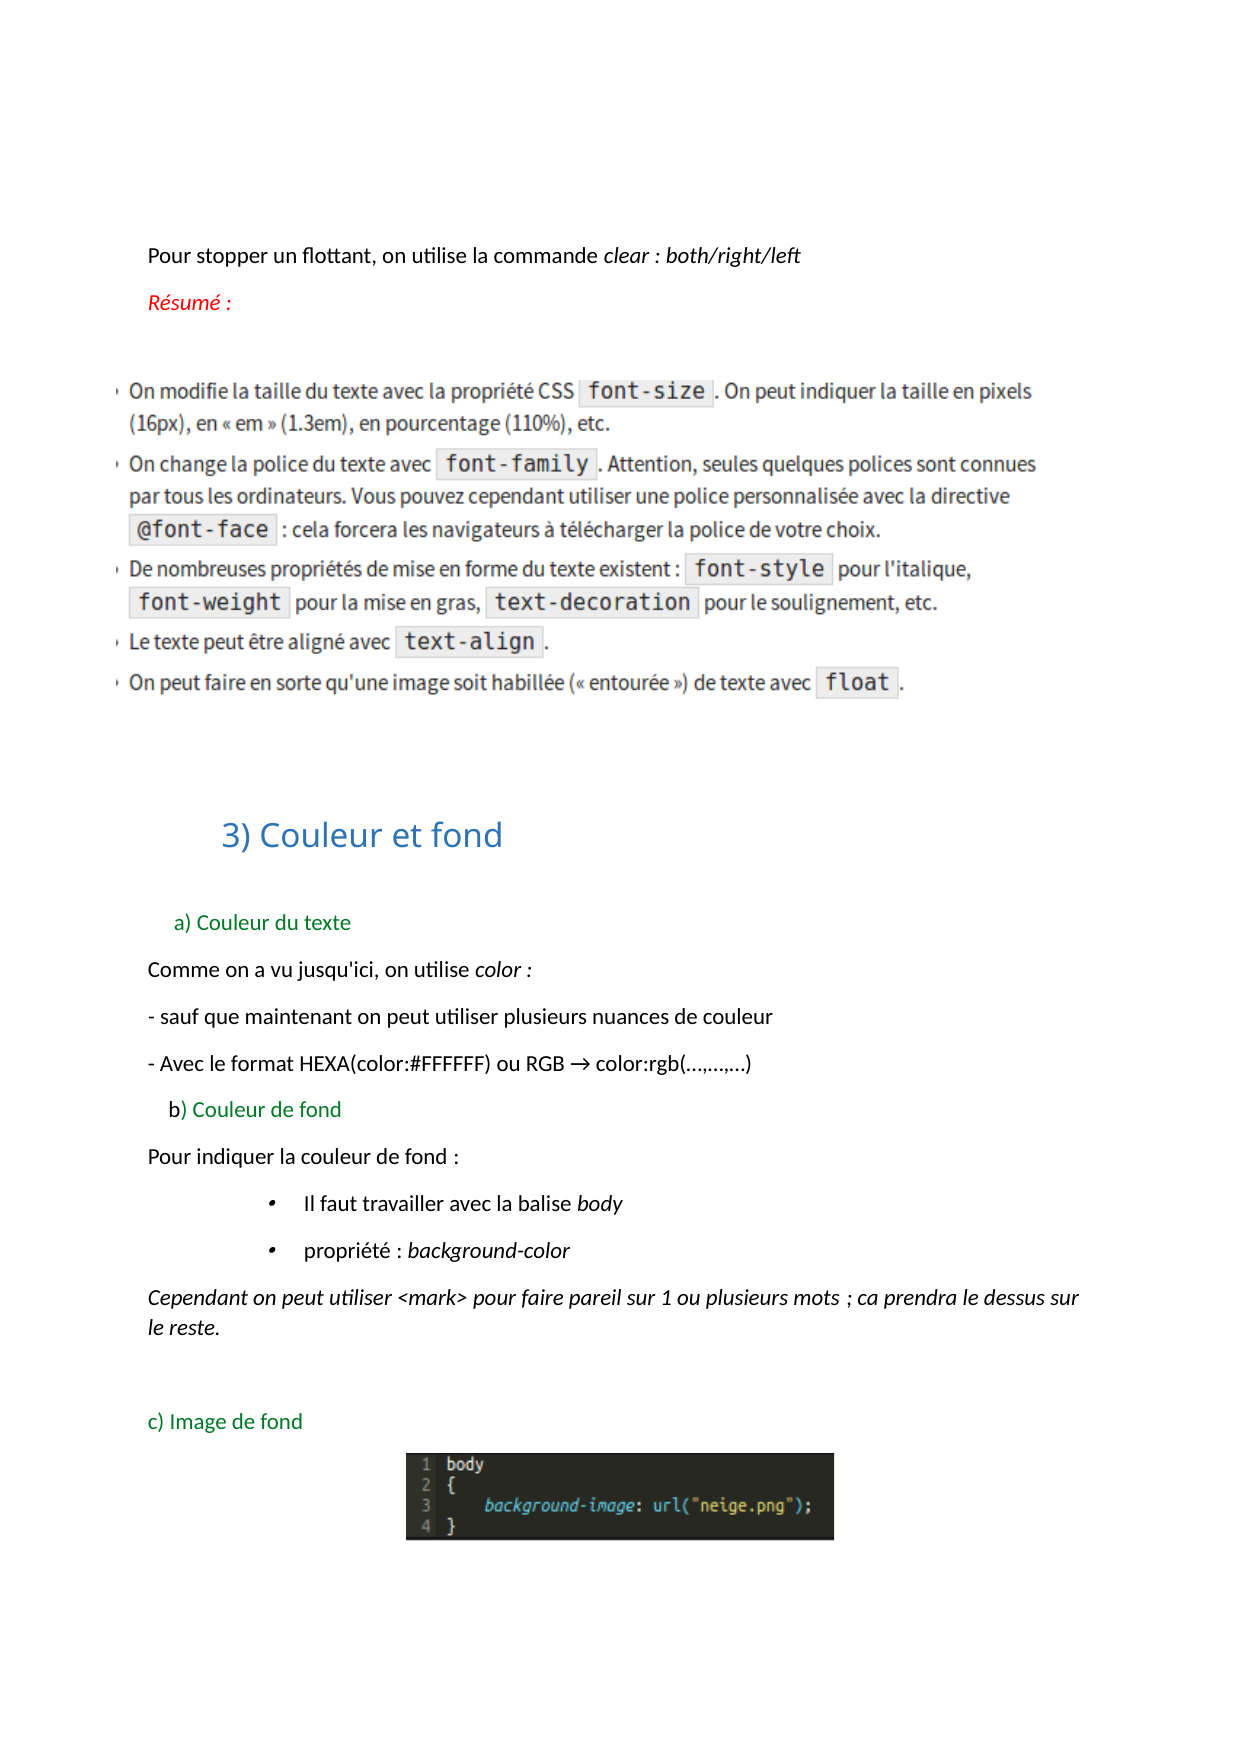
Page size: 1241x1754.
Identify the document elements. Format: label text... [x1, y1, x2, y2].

subtitle 3) Couleur et fond [148, 812, 1093, 858]
picture [406, 1453, 835, 1542]
text Pour stopper un flottant, on utilise la commande clear : both/right/left [148, 241, 1093, 269]
text Résumé : [148, 288, 1093, 316]
list propriété : background-color [266, 1236, 1093, 1264]
text Comme on a vu jusqu'ici, on utilise color : [148, 955, 1093, 983]
text Pour indiquer la couleur de fond : [148, 1142, 1093, 1170]
text - sauf que maintenant on peut utiliser plusieurs nuances de couleur [148, 1002, 1093, 1030]
text Cependant on peut utiliser <mark> pour faire pareil sur 1 ou plusieurs mots ; ca prendra le dessus sur le reste. [148, 1283, 1093, 1341]
text a) Couleur du texte [148, 908, 1093, 936]
picture [116, 380, 1062, 718]
text c) Image de fond [148, 1407, 1093, 1435]
list Il faut travailler avec la balise body [266, 1189, 1093, 1217]
text b) Couleur de fond [148, 1096, 1093, 1123]
text - Avec le format HEXA(color:#FFFFFF) ou RGB → color:rgb(…,…,…) [148, 1049, 1093, 1077]
